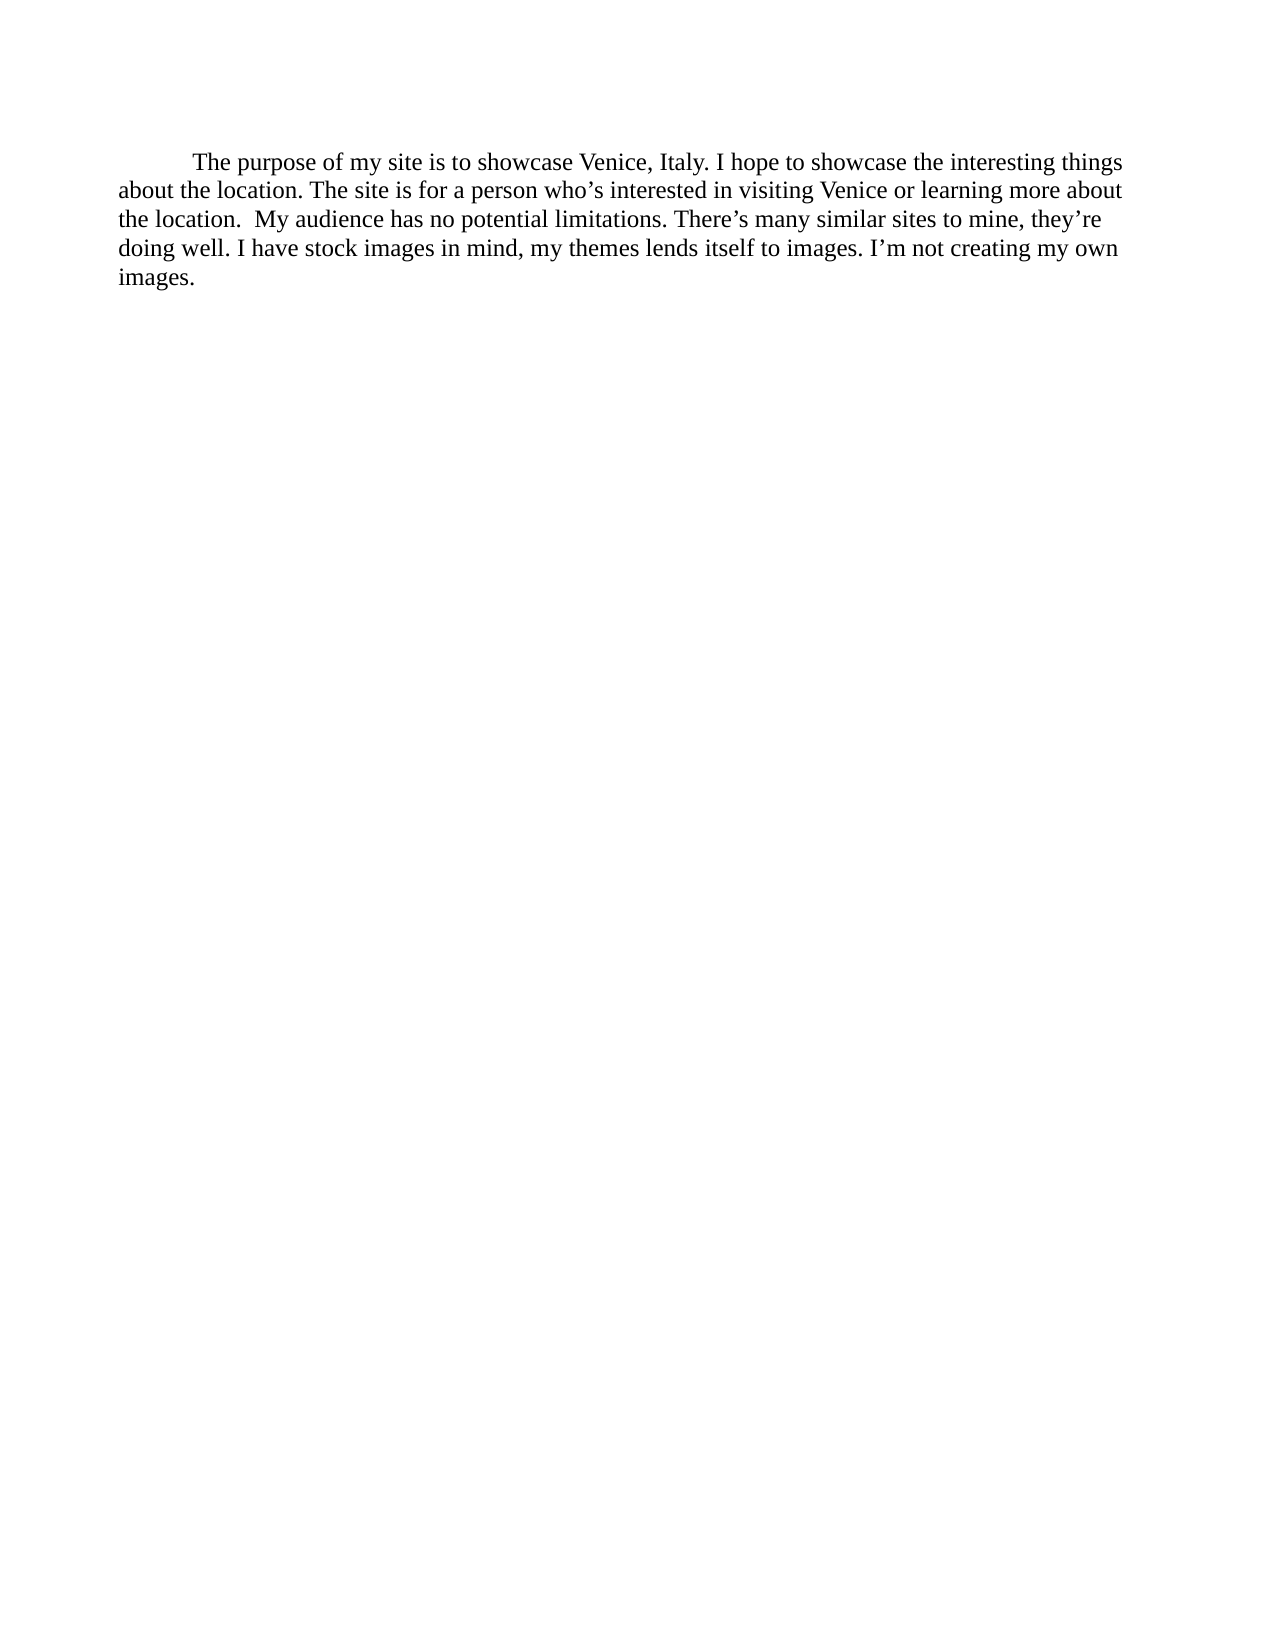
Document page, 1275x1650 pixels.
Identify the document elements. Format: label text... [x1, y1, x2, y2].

text The purpose of my site is to showcase Venice, Italy. I hope to showcase the interesting things about the location. The site is for a person who’s interested in visiting Venice or learning more about the location. My audience has no potential limitations. There’s many similar sites to mine, they’re doing well. I have stock images in mind, my themes lends itself to images. I’m not creating my own images. [118, 147, 1157, 291]
